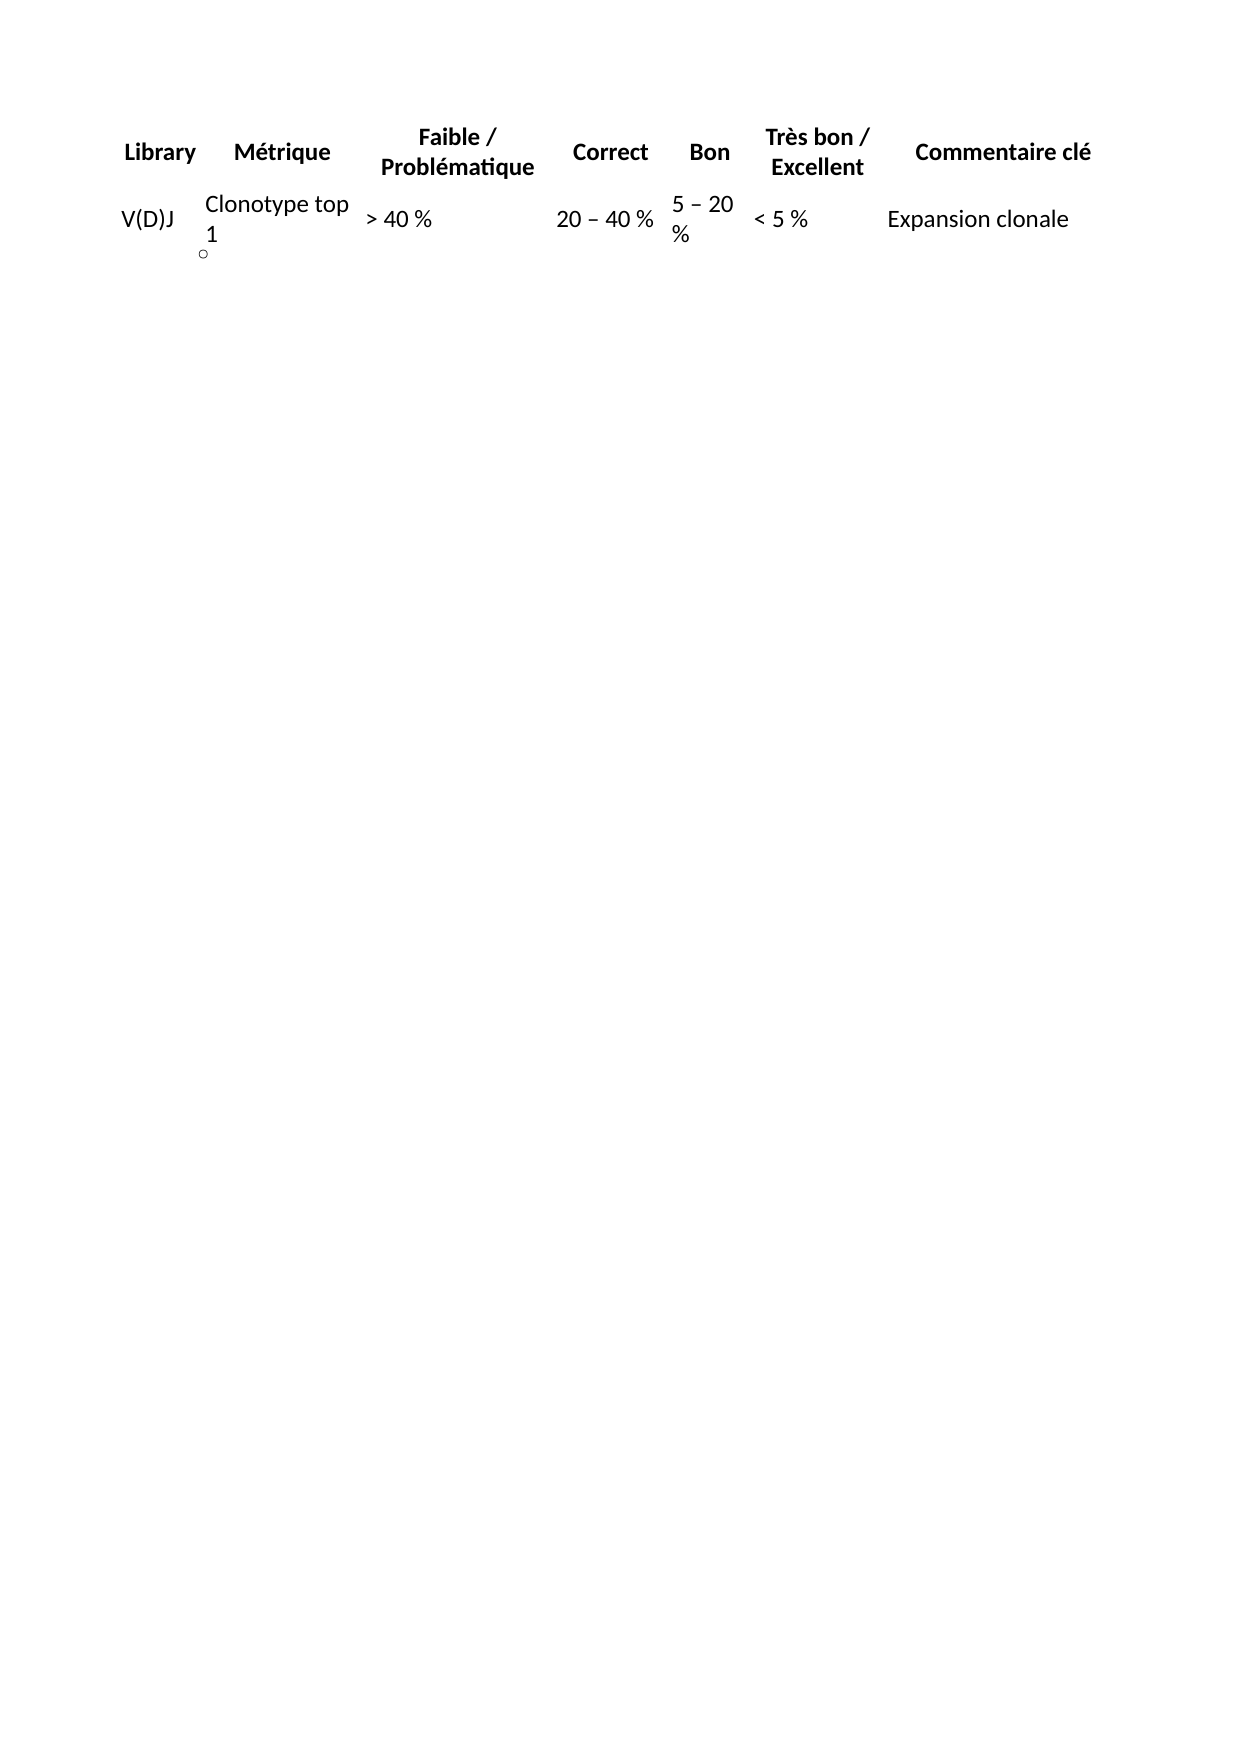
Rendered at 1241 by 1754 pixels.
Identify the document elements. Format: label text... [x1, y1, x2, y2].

table_cell Expansion clonale [885, 185, 1122, 252]
table_cell Clonotype top 1 [202, 185, 362, 252]
table_header Métrique [202, 118, 362, 185]
table_header Library [118, 118, 202, 185]
table_header Correct [553, 118, 669, 185]
table_cell > 40 % [362, 185, 553, 252]
table_header Faible / Problématique [362, 118, 553, 185]
table_header Commentaire clé [885, 118, 1122, 185]
table_header Très bon / Excellent [751, 118, 884, 185]
table_cell 20 – 40 % [553, 185, 669, 252]
table_cell < 5 % [751, 185, 884, 252]
table_cell V(D)J [118, 185, 202, 252]
table_cell 5 – 20 % [669, 185, 751, 252]
table_header Bon [669, 118, 751, 185]
